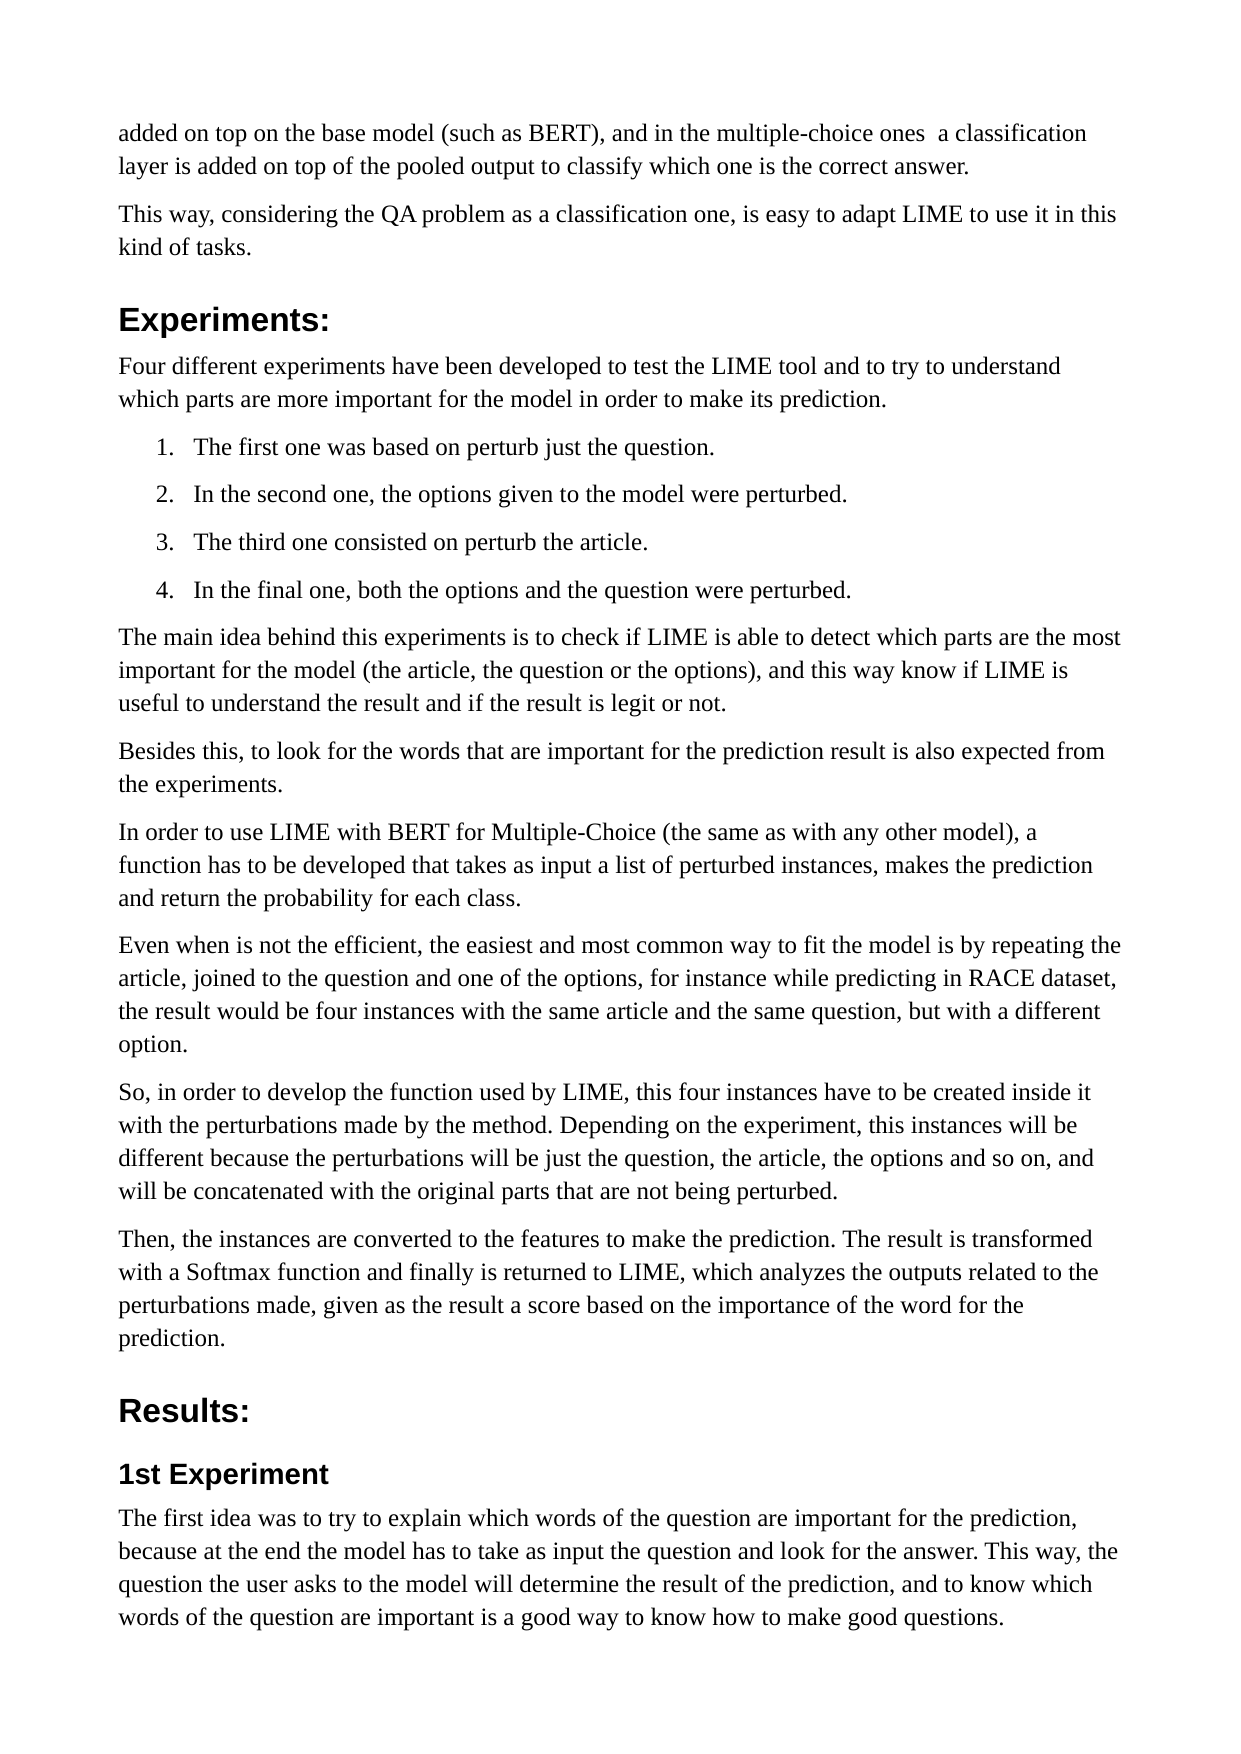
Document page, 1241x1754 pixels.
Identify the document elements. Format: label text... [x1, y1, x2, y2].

list In the final one, both the options and the question were perturbed. [156, 575, 1122, 603]
text The first idea was to try to explain which words of the question are important for the prediction, because at the end the model has to take as input the question and look for the answer. This way, the question the user asks to the model will determine the result of the prediction, and to know which words of the question are important is a good way to know how to make good questions. [118, 1503, 1122, 1631]
text The main idea behind this experiments is to check if LIME is able to detect which parts are the most important for the model (the article, the question or the options), and this way know if LIME is useful to understand the result and if the result is legit or not. [118, 622, 1122, 717]
text added on top on the base model (such as BERT), and in the multiple-choice ones a classification layer is added on top of the pooled output to classify which one is the correct answer. [118, 118, 1122, 180]
subtitle Experiments: [118, 300, 1122, 339]
subtitle Results: [118, 1391, 1122, 1430]
subtitle 1st Experiment [118, 1457, 1122, 1491]
text Then, the instances are converted to the features to make the prediction. The result is transformed with a Softmax function and finally is returned to LIME, which analyzes the outputs related to the perturbations made, given as the result a score based on the importance of the word for the prediction. [118, 1224, 1122, 1351]
text Even when is not the efficient, the easiest and most common way to fit the model is by repeating the article, joined to the question and one of the options, for instance while predicting in RACE dataset, the result would be four instances with the same article and the same question, but with a different option. [118, 930, 1122, 1058]
text Four different experiments have been developed to test the LIME tool and to try to understand which parts are more important for the model in order to make its prediction. [118, 351, 1122, 413]
text In order to use LIME with BERT for Multiple-Choice (the same as with any other model), a function has to be developed that takes as input a list of perturbed instances, makes the prediction and return the probability for each class. [118, 817, 1122, 911]
text Besides this, to look for the words that are important for the prediction result is also expected from the experiments. [118, 736, 1122, 798]
list The third one consisted on perturb the article. [156, 527, 1122, 556]
list In the second one, the options given to the model were perturbed. [156, 479, 1122, 508]
text So, in order to develop the function used by LIME, this four instances have to be created inside it with the perturbations made by the method. Depending on the experiment, this instances will be different because the perturbations will be just the question, the article, the options and so on, and will be concatenated with the original parts that are not being perturbed. [118, 1077, 1122, 1205]
list The first one was based on perturb just the question. [156, 432, 1122, 461]
text This way, considering the QA problem as a classification one, is easy to adapt LIME to use it in this kind of tasks. [118, 199, 1122, 261]
